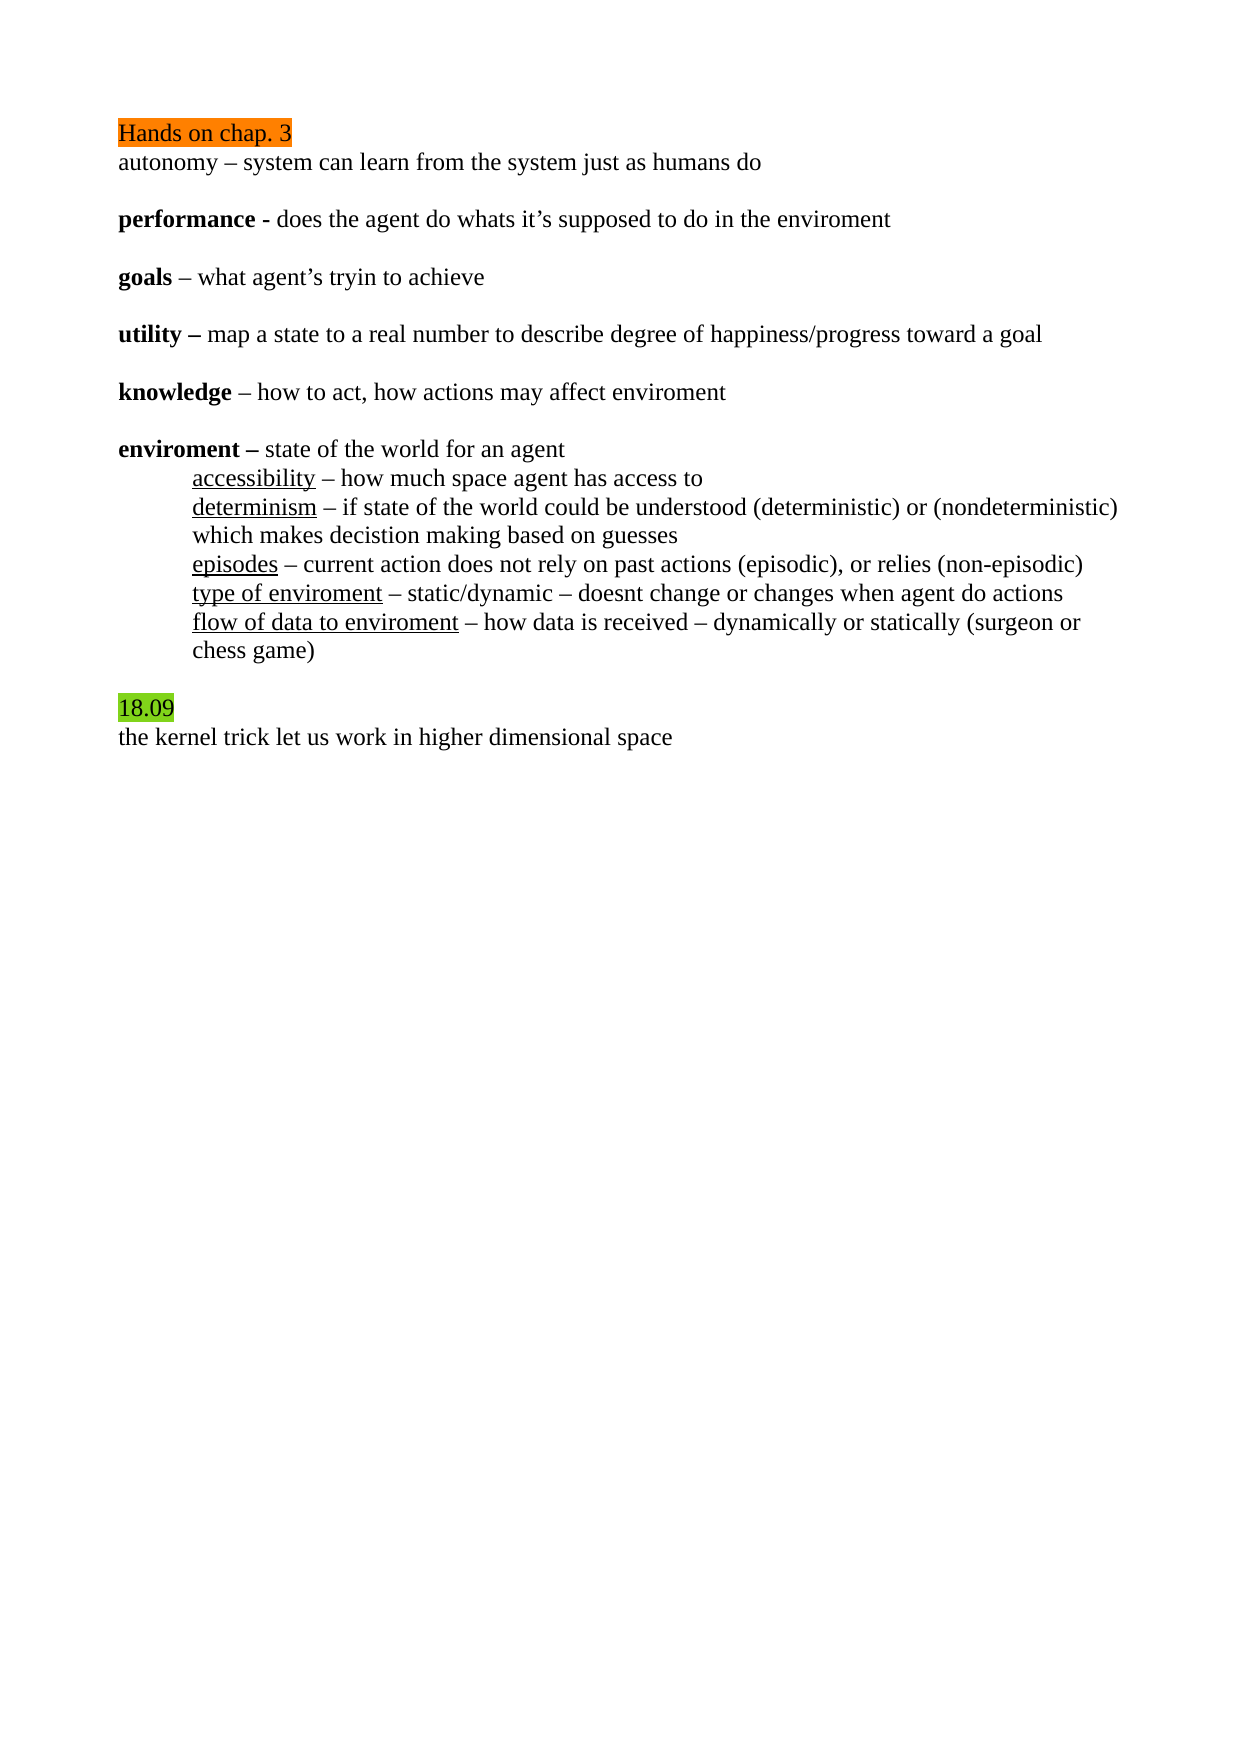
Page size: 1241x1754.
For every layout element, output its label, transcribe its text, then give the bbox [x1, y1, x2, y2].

text autonomy – system can learn from the system just as humans do [118, 147, 1122, 176]
text goals – what agent’s tryin to achieve [118, 262, 1122, 291]
text episodes – current action does not rely on past actions (episodic), or relies (non-episodic) [118, 549, 1122, 578]
text performance - does the agent do whats it’s supposed to do in the enviroment [118, 204, 1122, 233]
text enviroment – state of the world for an agent [118, 434, 1122, 463]
text utility – map a state to a real number to describe degree of happiness/progress toward a goal [118, 319, 1122, 348]
text flow of data to enviroment – how data is received – dynamically or statically (surgeon or chess game) [118, 607, 1122, 664]
text accessibility – how much space agent has access to [118, 463, 1122, 492]
text knowledge – how to act, how actions may affect enviroment [118, 377, 1122, 406]
text 18.09 [118, 693, 1122, 722]
text the kernel trick let us work in higher dimensional space [118, 722, 1122, 751]
text determinism – if state of the world could be understood (deterministic) or (nondeterministic) which makes decistion making based on guesses [118, 492, 1122, 549]
text Hands on chap. 3 [118, 118, 1122, 147]
text type of enviroment – static/dynamic – doesnt change or changes when agent do actions [118, 578, 1122, 607]
